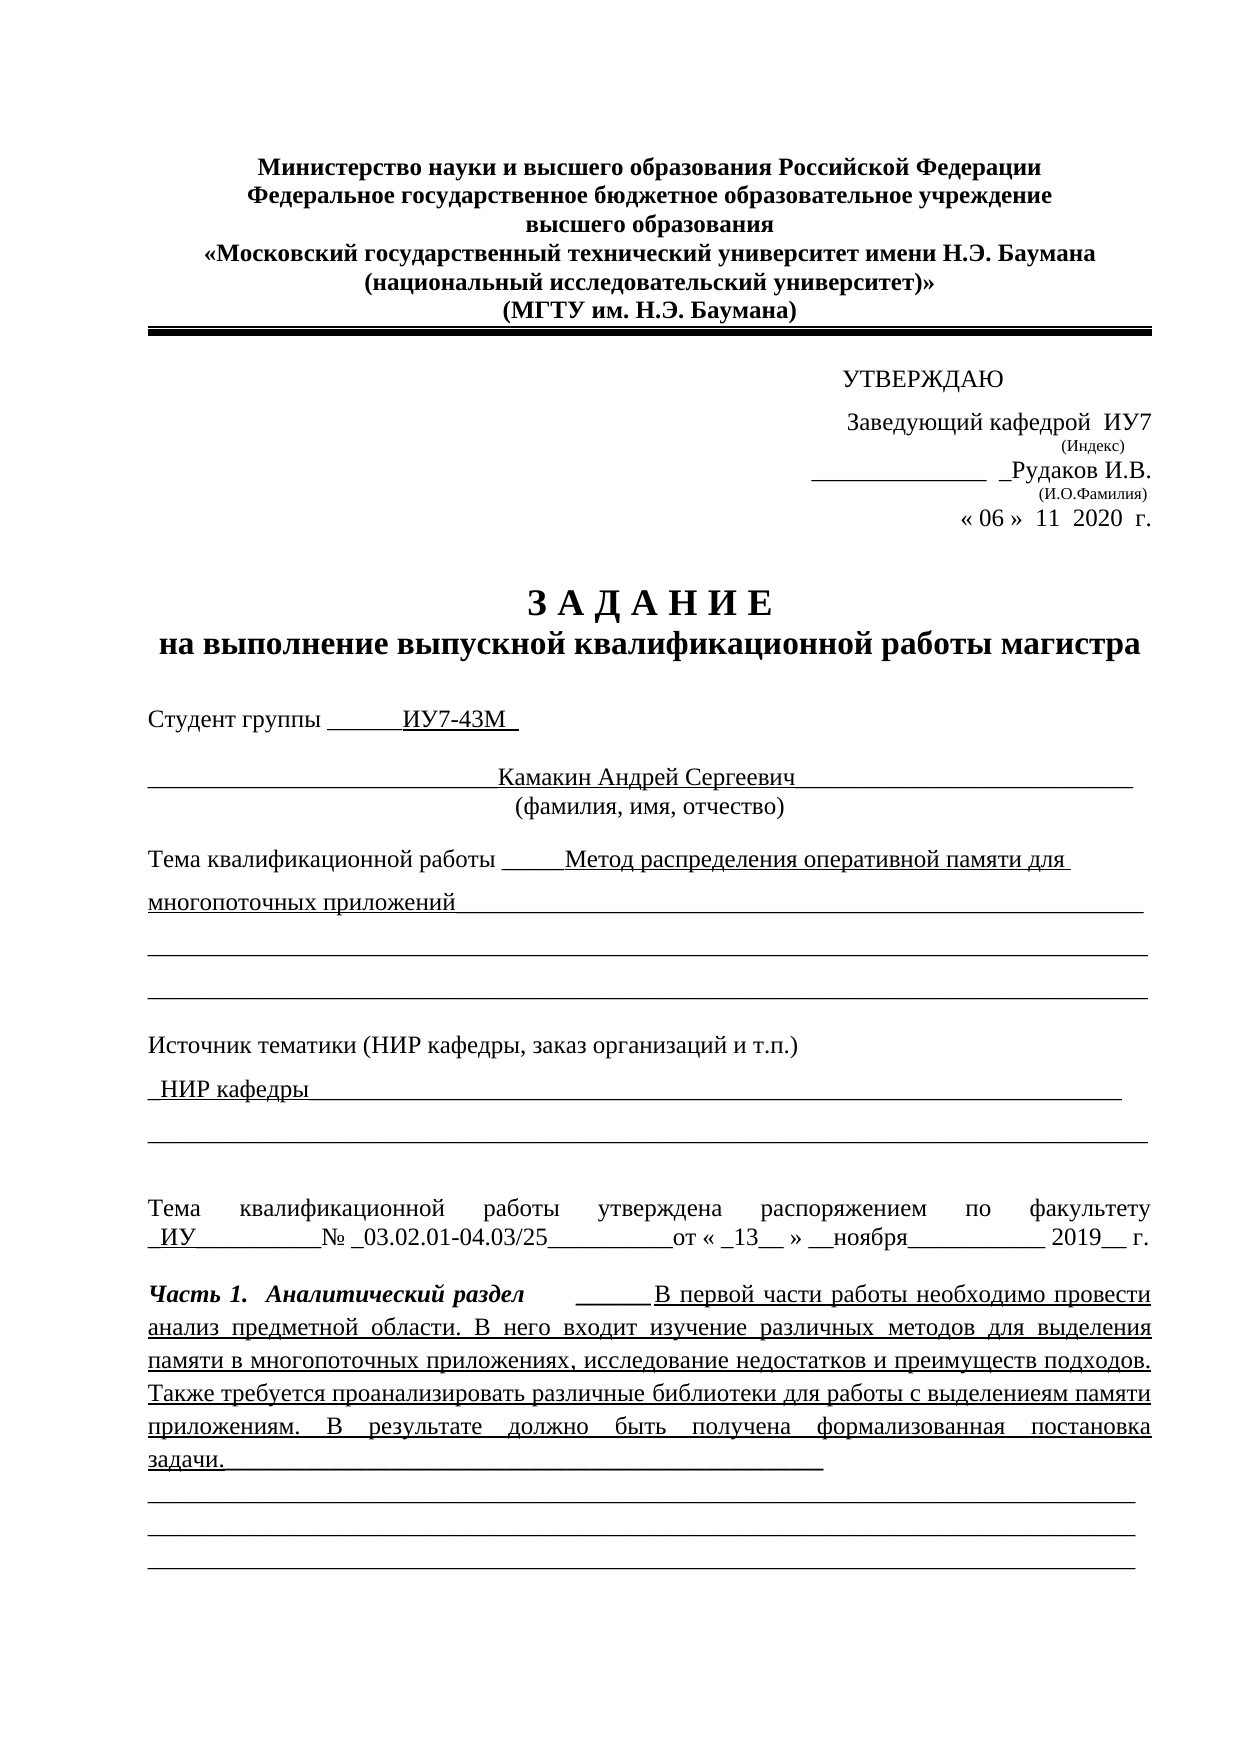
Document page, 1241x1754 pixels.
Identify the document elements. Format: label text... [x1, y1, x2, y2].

text высшего образования [148, 209, 1152, 238]
text _______________________________________________________________________________ [148, 1510, 1152, 1539]
text Заведующий кафедрой ИУ7 [148, 407, 1152, 436]
text Министерство науки и высшего образования Российской Федерации [148, 152, 1152, 180]
text памяти в многопоточных приложениях, исследование недостатков и преимуществ подходов. Также требуется проанализировать различные библиотеки для работы с выделениеям памяти приложениям. В результате должно быть получена формализованная постановка [148, 1339, 1152, 1436]
text _______________________________________________________________________________ [148, 1543, 1152, 1572]
text _______________________________________________________________________________ [148, 1477, 1152, 1506]
text ________________________________________________________________________________ [148, 930, 1152, 959]
text ______________ _Рудаков И.В. [148, 455, 1152, 484]
text на выполнение выпускной квалификационной работы магистра [148, 623, 1152, 661]
text Тема квалификационной работы _____Метод распределения оперативной памяти для многопоточных приложений_______________________________________________________ [148, 844, 1152, 916]
text УТВЕРЖДАЮ [148, 364, 1004, 393]
text Часть 1. Аналитический раздел ______В первой части работы необходимо провести анализ предметной области. В него входит изучение различных методов для выделения [148, 1279, 1152, 1337]
text « 06 » 11 2020 г. [148, 503, 1152, 532]
text ____________________________Камакин Андрей Сергеевич___________________________ [148, 762, 1152, 791]
text ________________________________________________________________________________ [148, 973, 1152, 1002]
text ________________________________________________________________________________ [148, 1117, 1152, 1146]
text Студент группы ______ИУ7-43М_ [148, 704, 1152, 733]
text «Московский государственный технический университет имени Н.Э. Баумана [148, 238, 1152, 267]
text ЗАДАНИЕ [148, 580, 1152, 623]
text (МГТУ им. Н.Э. Баумана) [148, 295, 1152, 326]
text (И.О.Фамилия) [960, 484, 1152, 503]
text (национальный исследовательский университет)» [148, 267, 1152, 295]
text Тема квалификационной работы утверждена распоряжением по факультету _ИУ__________№ _03.02.01-04.03/25__________от « _13__ » __ноября___________ 2019__ г. [148, 1193, 1152, 1250]
text задачи.________________________________________________ [148, 1438, 1152, 1473]
text (Индекс) [960, 436, 1152, 455]
text (фамилия, имя, отчество) [148, 791, 1152, 819]
text Источник тематики (НИР кафедры, заказ организаций и т.п.) [148, 1031, 1152, 1059]
text Федеральное государственное бюджетное образовательное учреждение [148, 180, 1152, 209]
text _НИР кафедры_________________________________________________________________ [148, 1074, 1152, 1102]
